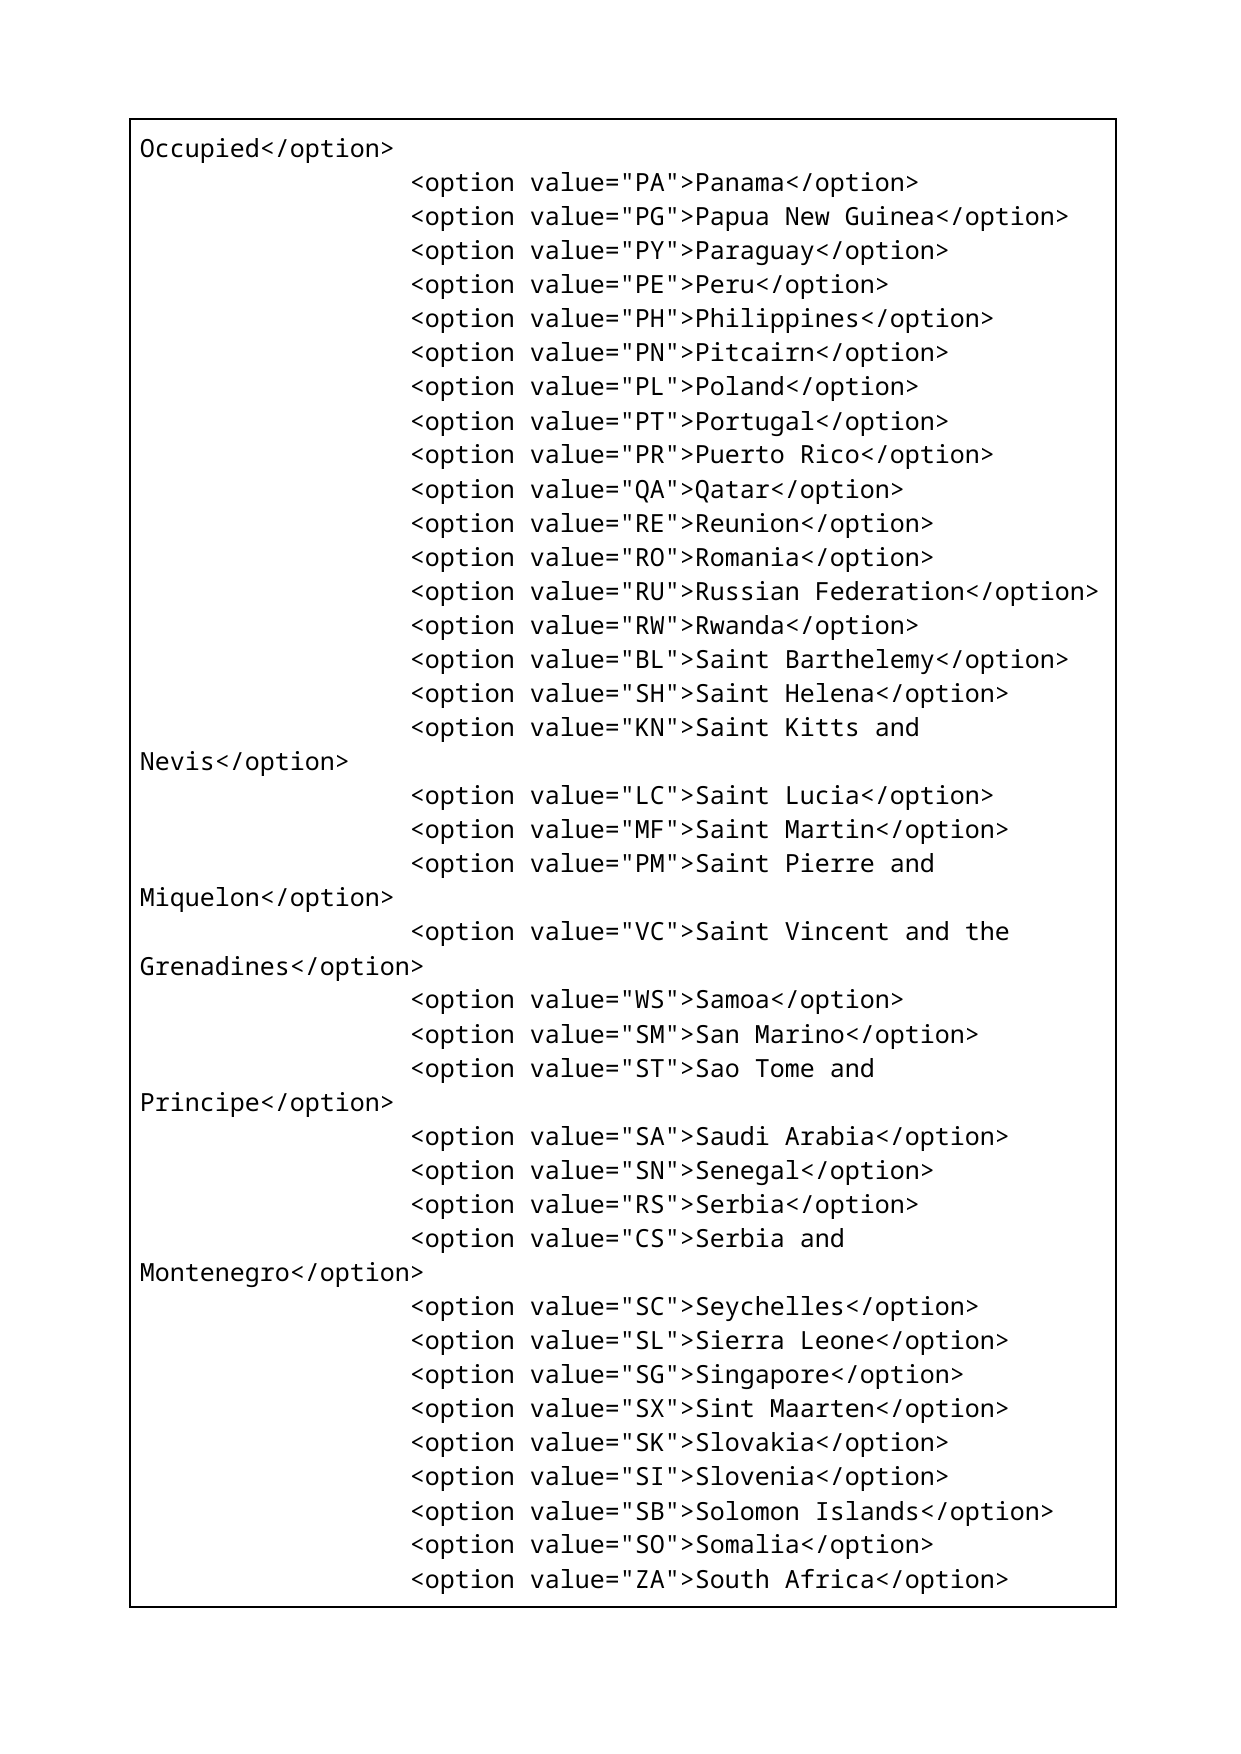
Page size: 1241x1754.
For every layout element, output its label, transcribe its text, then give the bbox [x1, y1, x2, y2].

table_cell Occupied</option> <option value="PA">Panama</option> <option value="PG">Papua New Guinea</option> <option value="PY">Paraguay</option> <option value="PE">Peru</option> <option value="PH">Philippines</option> <option value="PN">Pitcairn</option> <option value="PL">Poland</option> <option value="PT">Portugal</option> <option value="PR">Puerto Rico</option> <option value="QA">Qatar</option> <option value="RE">Reunion</option> <option value="RO">Romania</option> <option value="RU">Russian Federation</option> <option value="RW">Rwanda</option> <option value="BL">Saint Barthelemy</option> <option value="SH">Saint Helena</option> <option value="KN">Saint Kitts and Nevis</option> <option value="LC">Saint Lucia</option> <option value="MF">Saint Martin</option> <option value="PM">Saint Pierre and Miquelon</option> <option value="VC">Saint Vincent and the Grenadines</option> <option value="WS">Samoa</option> <option value="SM">San Marino</option> <option value="ST">Sao Tome and Principe</option> <option value="SA">Saudi Arabia</option> <option value="SN">Senegal</option> <option value="RS">Serbia</option> <option value="CS">Serbia and Montenegro</option> <option value="SC">Seychelles</option> <option value="SL">Sierra Leone</option> <option value="SG">Singapore</option> <option value="SX">Sint Maarten</option> <option value="SK">Slovakia</option> <option value="SI">Slovenia</option> <option value="SB">Solomon Islands</option> <option value="SO">Somalia</option> <option value="ZA">South Africa</option> [131, 120, 1115, 1606]
